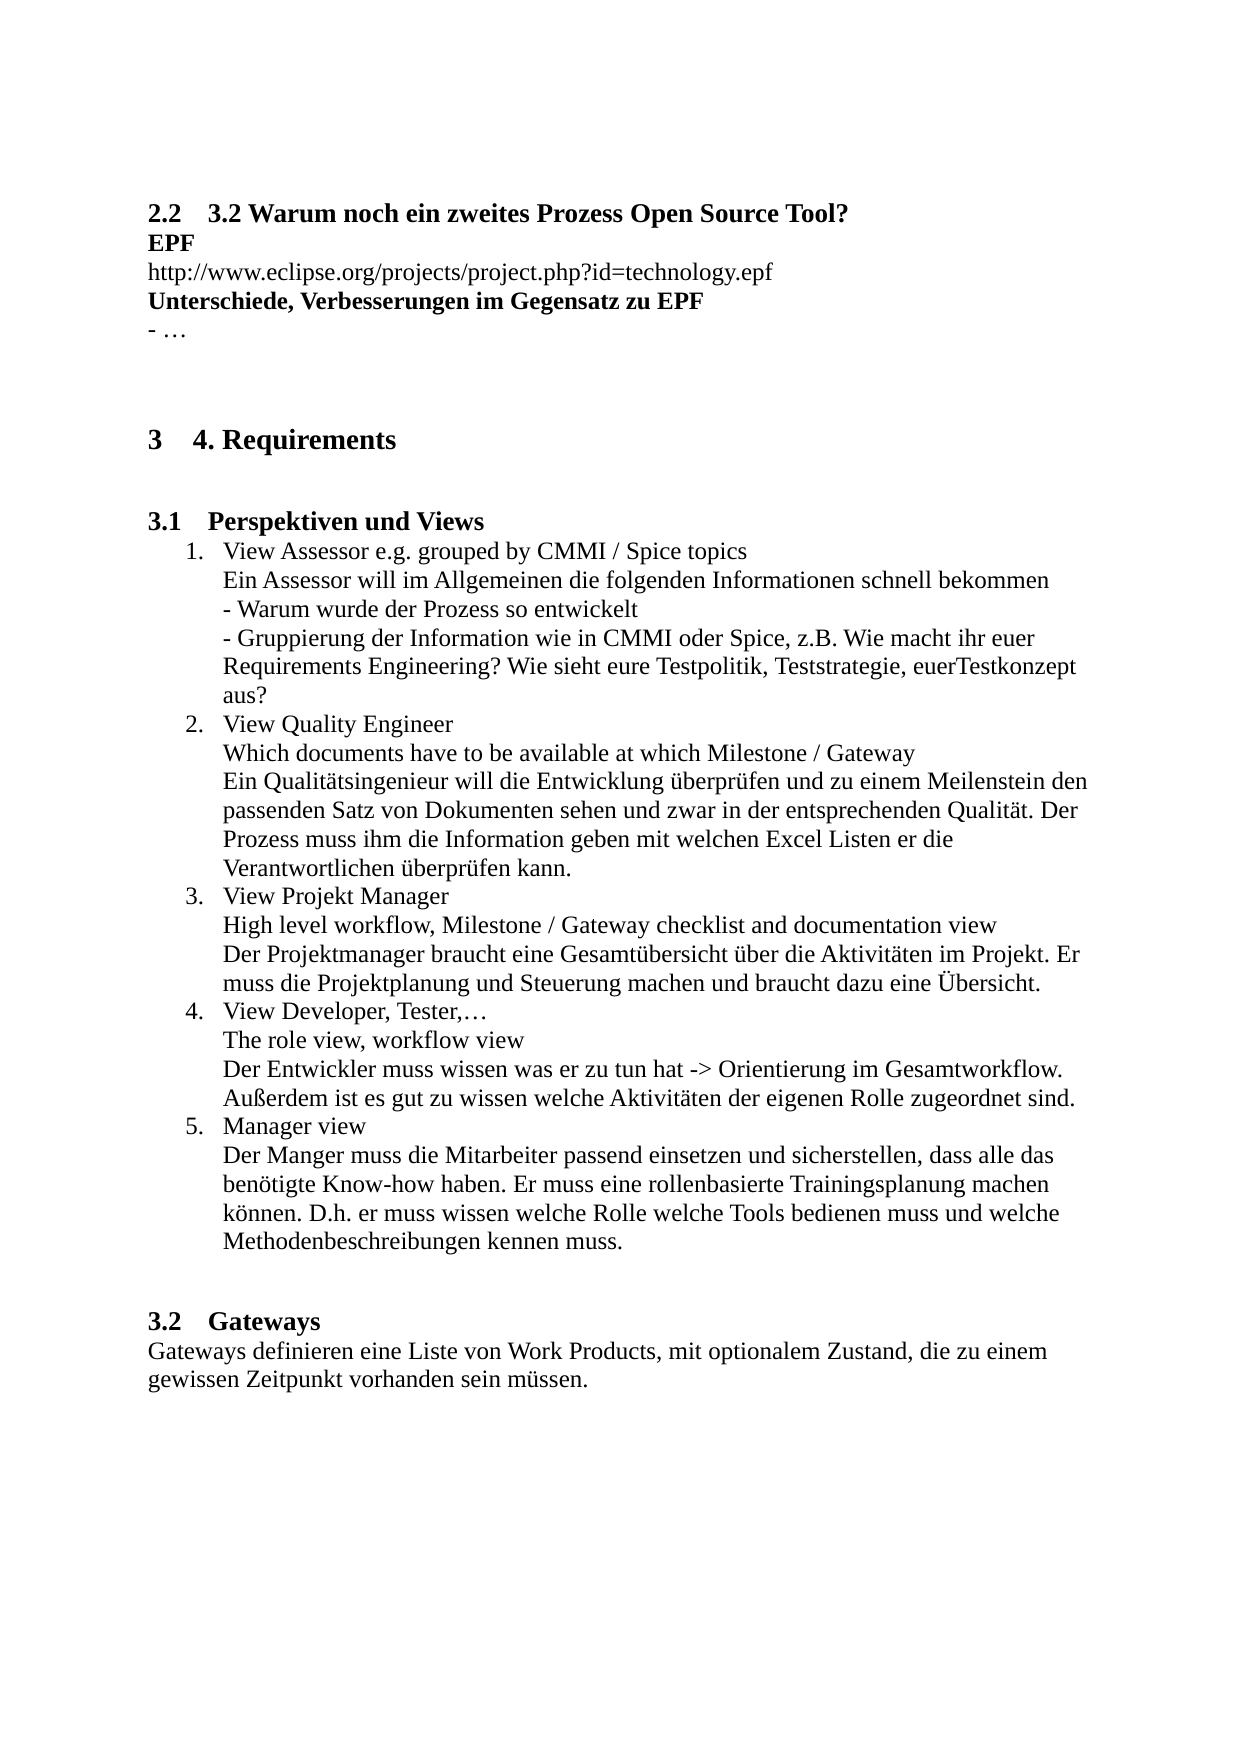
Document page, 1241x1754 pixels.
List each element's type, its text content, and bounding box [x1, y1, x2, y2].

subtitle Gateways [148, 1305, 1093, 1336]
list View Assessor e.g. grouped by CMMI / Spice topics Ein Assessor will im Allgemeinen die folgenden Informationen schnell bekommen - Warum wurde der Prozess so entwickelt - Gruppierung der Information wie in CMMI oder Spice, z.B. Wie macht ihr euer Requirements Engineering? Wie sieht eure Testpolitik, Teststrategie, euerTestkonzept aus? [185, 536, 1093, 709]
list Manager view Der Manger muss die Mitarbeiter passend einsetzen und sicherstellen, dass alle das benötigte Know-how haben. Er muss eine rollenbasierte Trainingsplanung machen können. D.h. er muss wissen welche Rolle welche Tools bedienen muss und welche Methodenbeschreibungen kennen muss. [185, 1111, 1093, 1255]
list View Developer, Tester,… The role view, workflow view Der Entwickler muss wissen was er zu tun hat -> Orientierung im Gesamtworkflow. Außerdem ist es gut zu wissen welche Aktivitäten der eigenen Rolle zugeordnet sind. [185, 996, 1093, 1111]
subtitle 4. Requirements [148, 422, 1093, 456]
text EPF [148, 228, 1093, 257]
subtitle Perspektiven und Views [148, 505, 1093, 536]
text Gateways definieren eine Liste von Work Products, mit optionalem Zustand, die zu einem gewissen Zeitpunkt vorhanden sein müssen. [148, 1336, 1093, 1393]
list View Quality Engineer Which documents have to be available at which Milestone / Gateway Ein Qualitätsingenieur will die Entwicklung überprüfen und zu einem Meilenstein den passenden Satz von Dokumenten sehen und zwar in der entsprechenden Qualität. Der Prozess muss ihm die Information geben mit welchen Excel Listen er die Verantwortlichen überprüfen kann. [185, 709, 1093, 881]
text http://www.eclipse.org/projects/project.php?id=technology.epf [148, 257, 1093, 286]
subtitle 3.2 Warum noch ein zweites Prozess Open Source Tool? [148, 197, 1093, 228]
text Unterschiede, Verbesserungen im Gegensatz zu EPF [148, 286, 1093, 314]
text - … [148, 314, 1093, 343]
list View Projekt Manager High level workflow, Milestone / Gateway checklist and documentation view Der Projektmanager braucht eine Gesamtübersicht über die Aktivitäten im Projekt. Er muss die Projektplanung und Steuerung machen und braucht dazu eine Übersicht. [185, 881, 1093, 996]
